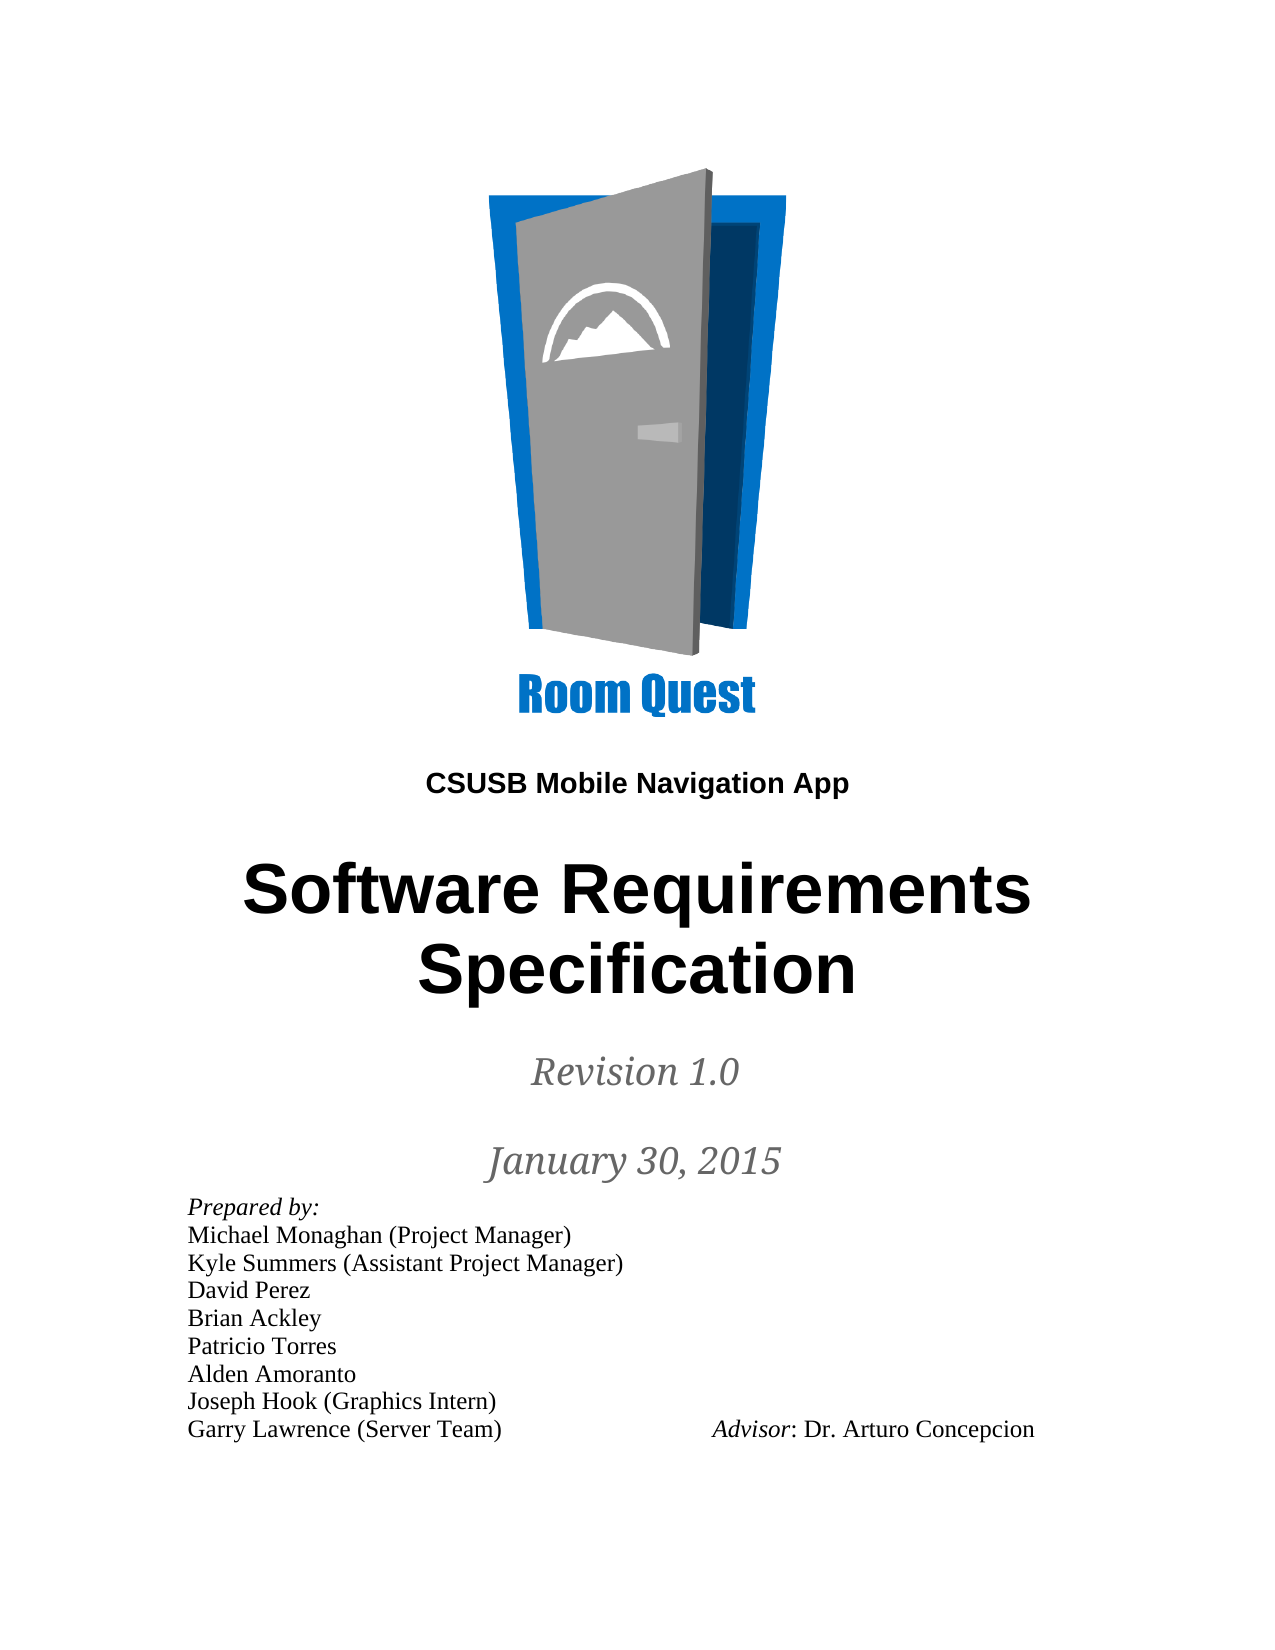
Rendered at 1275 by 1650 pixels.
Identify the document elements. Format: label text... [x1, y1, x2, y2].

subtitle January 30, 2015 [187, 1134, 1087, 1185]
subtitle Revision 1.0 [187, 1046, 1087, 1097]
subtitle Prepared by: [187, 1193, 1087, 1221]
subtitle Garry Lawrence (Server Team) Advisor: Dr. Arturo Concepcion [187, 1415, 1087, 1443]
subtitle Michael Monaghan (Project Manager) [187, 1221, 1087, 1249]
subtitle Joseph Hook (Graphics Intern) [187, 1387, 1087, 1415]
picture [488, 168, 787, 717]
subtitle Alden Amoranto [187, 1360, 1087, 1387]
title Software Requirements Specification [187, 850, 1087, 1008]
subtitle CSUSB Mobile Navigation App [187, 767, 1087, 800]
subtitle Kyle Summers (Assistant Project Manager) [187, 1249, 1087, 1277]
subtitle David Perez [187, 1277, 1087, 1304]
subtitle Patricio Torres [187, 1332, 1087, 1360]
subtitle Brian Ackley [187, 1304, 1087, 1332]
